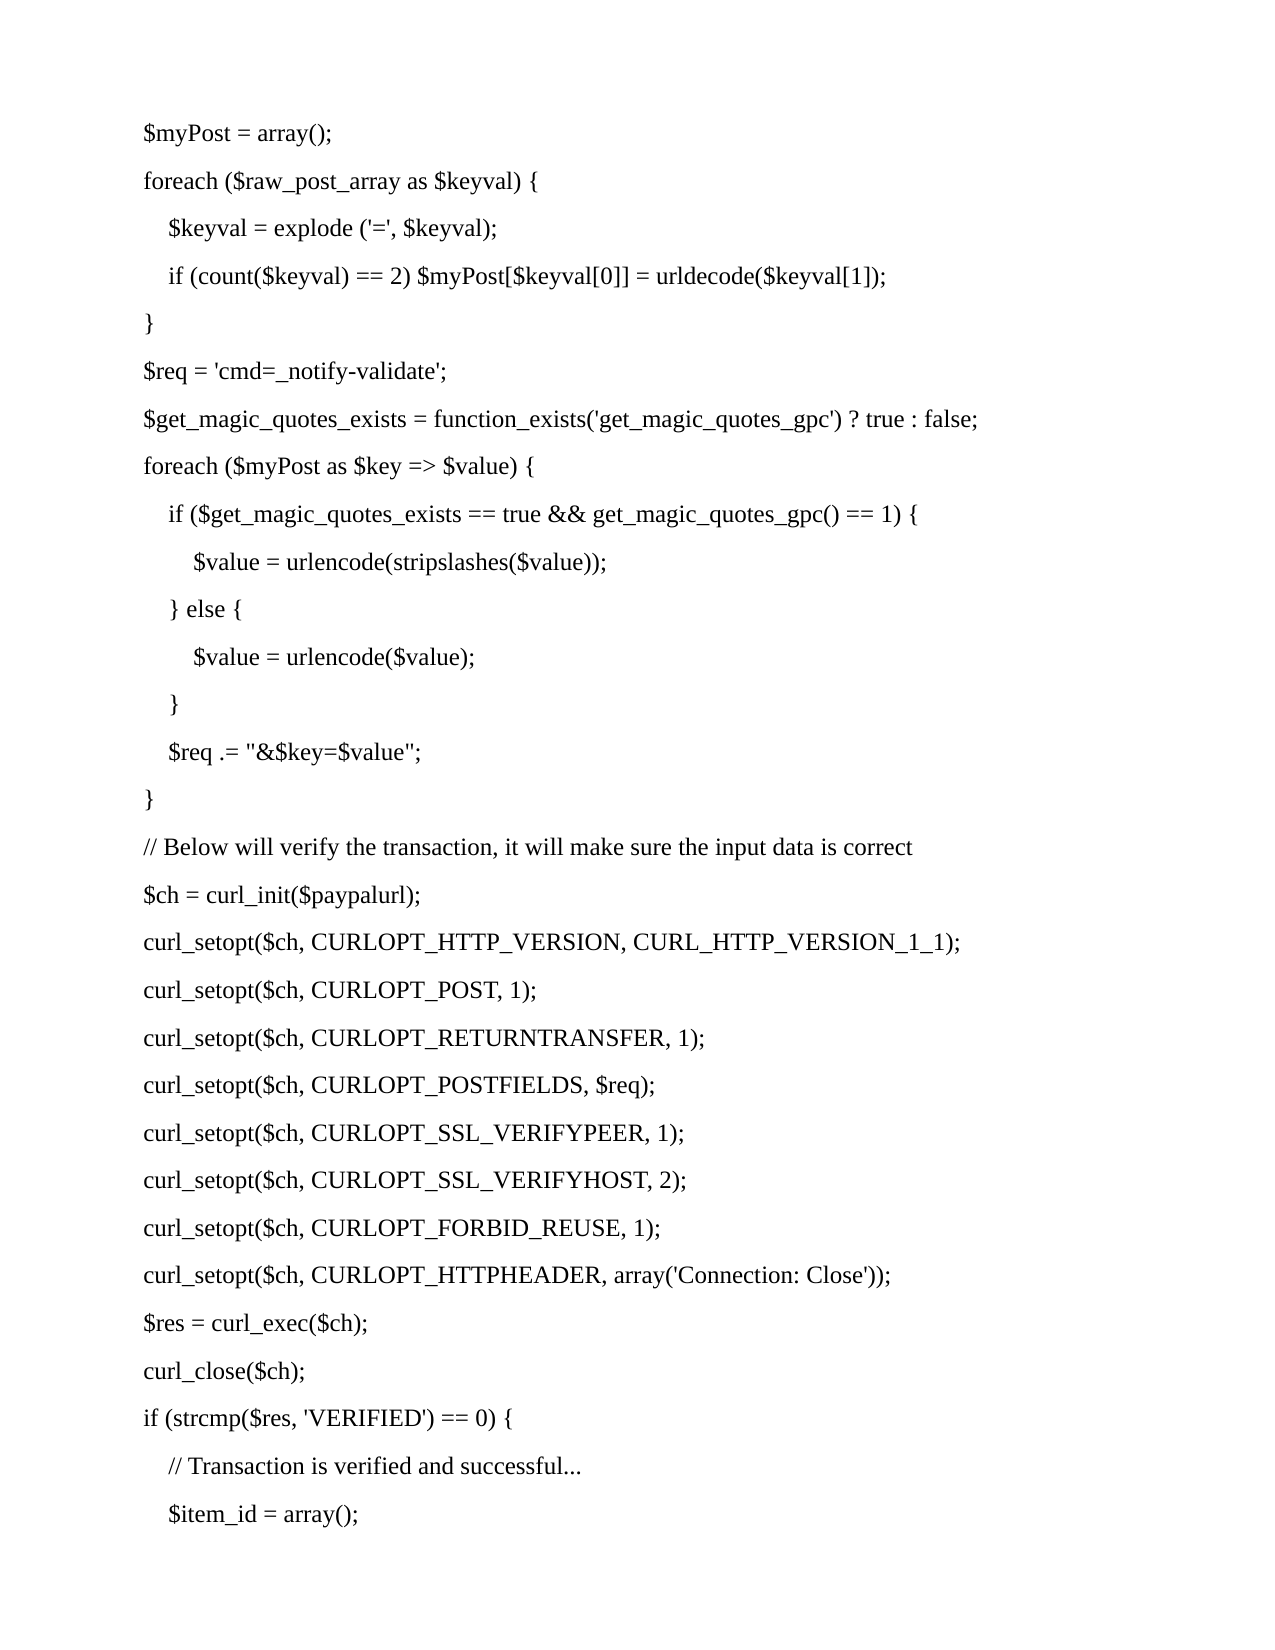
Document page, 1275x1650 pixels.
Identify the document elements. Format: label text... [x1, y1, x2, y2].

text } [118, 689, 1157, 718]
text // Below will verify the transaction, it will make sure the input data is correct [118, 832, 1157, 861]
text $item_id = array(); [118, 1499, 1157, 1527]
text curl_close($ch); [118, 1356, 1157, 1384]
text $value = urlencode(stripslashes($value)); [118, 547, 1157, 575]
text curl_setopt($ch, CURLOPT_POSTFIELDS, $req); [118, 1070, 1157, 1099]
text if (count($keyval) == 2) $myPost[$keyval[0]] = urldecode($keyval[1]); [118, 261, 1157, 290]
text $keyval = explode ('=', $keyval); [118, 213, 1157, 242]
text } [118, 784, 1157, 813]
text $get_magic_quotes_exists = function_exists('get_magic_quotes_gpc') ? true : false; [118, 404, 1157, 432]
text curl_setopt($ch, CURLOPT_SSL_VERIFYHOST, 2); [118, 1165, 1157, 1194]
text curl_setopt($ch, CURLOPT_HTTP_VERSION, CURL_HTTP_VERSION_1_1); [118, 927, 1157, 956]
text curl_setopt($ch, CURLOPT_RETURNTRANSFER, 1); [118, 1023, 1157, 1051]
text // Transaction is verified and successful... [118, 1451, 1157, 1480]
text } else { [118, 594, 1157, 623]
text foreach ($myPost as $key => $value) { [118, 451, 1157, 480]
text curl_setopt($ch, CURLOPT_HTTPHEADER, array('Connection: Close')); [118, 1261, 1157, 1289]
text $res = curl_exec($ch); [118, 1308, 1157, 1337]
text $req .= "&$key=$value"; [118, 737, 1157, 766]
text if ($get_magic_quotes_exists == true && get_magic_quotes_gpc() == 1) { [118, 499, 1157, 528]
text } [118, 308, 1157, 337]
text $value = urlencode($value); [118, 642, 1157, 671]
text curl_setopt($ch, CURLOPT_FORBID_REUSE, 1); [118, 1213, 1157, 1242]
text $myPost = array(); [118, 118, 1157, 147]
text curl_setopt($ch, CURLOPT_SSL_VERIFYPEER, 1); [118, 1118, 1157, 1147]
text if (strcmp($res, 'VERIFIED') == 0) { [118, 1403, 1157, 1432]
text curl_setopt($ch, CURLOPT_POST, 1); [118, 975, 1157, 1004]
text $req = 'cmd=_notify-validate'; [118, 356, 1157, 385]
text $ch = curl_init($paypalurl); [118, 880, 1157, 908]
text foreach ($raw_post_array as $keyval) { [118, 166, 1157, 194]
